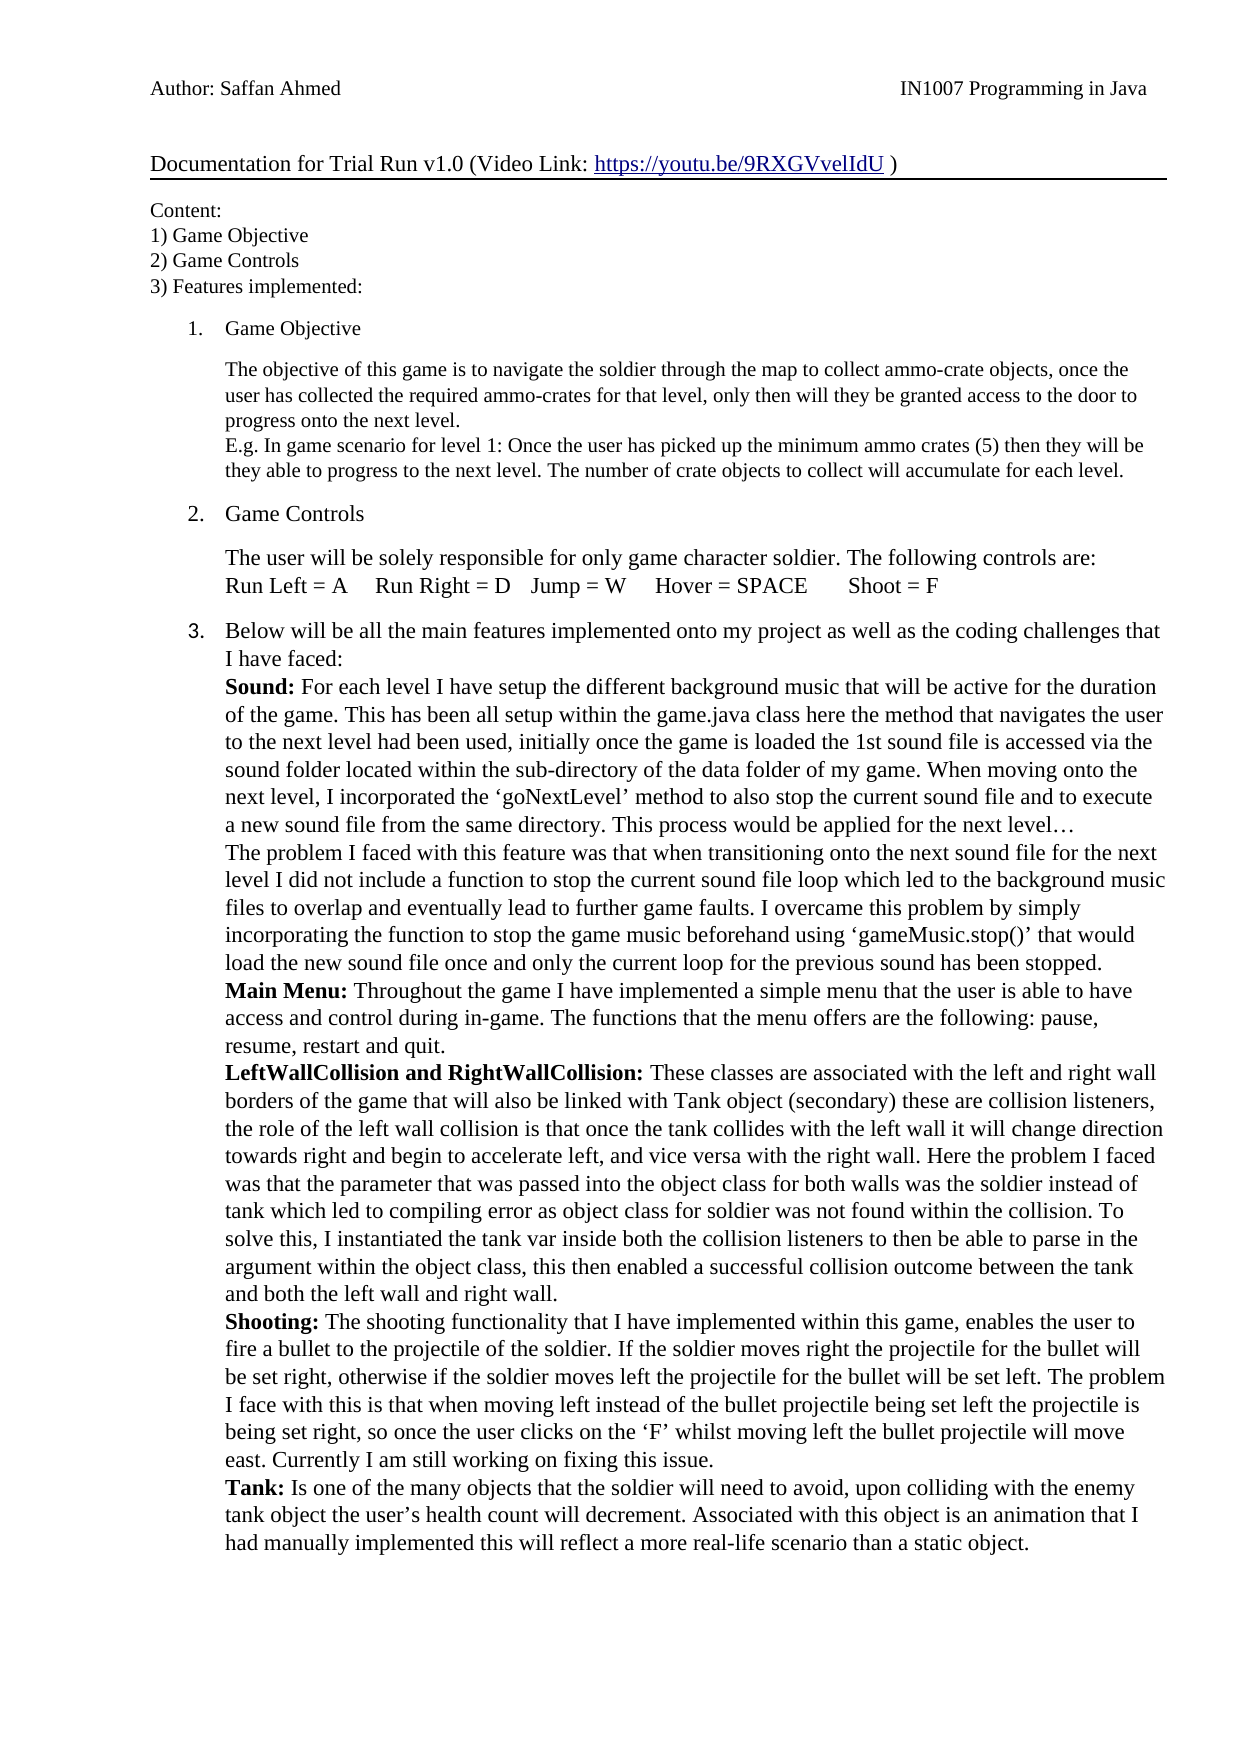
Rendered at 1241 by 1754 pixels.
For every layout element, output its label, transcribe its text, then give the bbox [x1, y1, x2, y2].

list Below will be all the main features implemented onto my project as well as the coding challenges that I have faced: Sound: For each level I have setup the different background music that will be active for the duration of the game. This has been all setup within the game.java class here the method that navigates the user to the next level had been used, initially once the game is loaded the 1st sound file is accessed via the sound folder located within the sub-directory of the data folder of my game. When moving onto the next level, I incorporated the ‘goNextLevel’ method to also stop the current sound file and to execute a new sound file from the same directory. This process would be applied for the next level… The problem I faced with this feature was that when transitioning onto the next sound file for the next level I did not include a function to stop the current sound file loop which led to the background music files to overlap and eventually lead to further game faults. I overcame this problem by simply incorporating the function to stop the game music beforehand using ‘gameMusic.stop()’ that would load the new sound file once and only the current loop for the previous sound has been stopped. Main Menu: Throughout the game I have implemented a simple menu that the user is able to have access and control during in-game. The functions that the menu offers are the following: pause, resume, restart and quit. LeftWallCollision and RightWallCollision: These classes are associated with the left and right wall borders of the game that will also be linked with Tank object (secondary) these are collision listeners, the role of the left wall collision is that once the tank collides with the left wall it will change direction towards right and begin to accelerate left, and vice versa with the right wall. Here the problem I faced was that the parameter that was passed into the object class for both walls was the soldier instead of tank which led to compiling error as object class for soldier was not found within the collision. To solve this, I instantiated the tank var inside both the collision listeners to then be able to parse in the argument within the object class, this then enabled a successful collision outcome between the tank and both the left wall and right wall. Shooting: The shooting functionality that I have implemented within this game, enables the user to fire a bullet to the projectile of the soldier. If the soldier moves right the projectile for the bullet will be set right, otherwise if the soldier moves left the projectile for the bullet will be set left. The problem I face with this is that when moving left instead of the bullet projectile being set left the projectile is being set right, so once the user clicks on the ‘F’ whilst moving left the bullet projectile will move east. Currently I am still working on fixing this issue. Tank: Is one of the many objects that the soldier will need to avoid, upon colliding with the enemy tank object the user’s health count will decrement. Associated with this object is an animation that I had manually implemented this will reflect a more real-life scenario than a static object. [187, 616, 1167, 1555]
text Documentation for Trial Run v1.0 (Video Link: https://youtu.be/9RXGVvelIdU ) [150, 150, 1167, 178]
list Game Objective [187, 315, 1167, 339]
list The objective of this game is to navigate the soldier through the map to collect ammo-crate objects, once the user has collected the required ammo-crates for that level, only then will they be granted access to the door to progress onto the next level. E.g. In game scenario for level 1: Once the user has picked up the minimum ammo crates (5) then they will be they able to progress to the next level. The number of crate objects to collect will accumulate for each level. [225, 357, 1167, 482]
list The user will be solely responsible for only game character soldier. The following controls are: Run Left = A Run Right = D Jump = W Hover = SPACE Shoot = F [225, 544, 1167, 598]
list Game Controls [187, 500, 1167, 526]
text Content: 1) Game Objective 2) Game Controls 3) Features implemented: [150, 198, 1167, 298]
